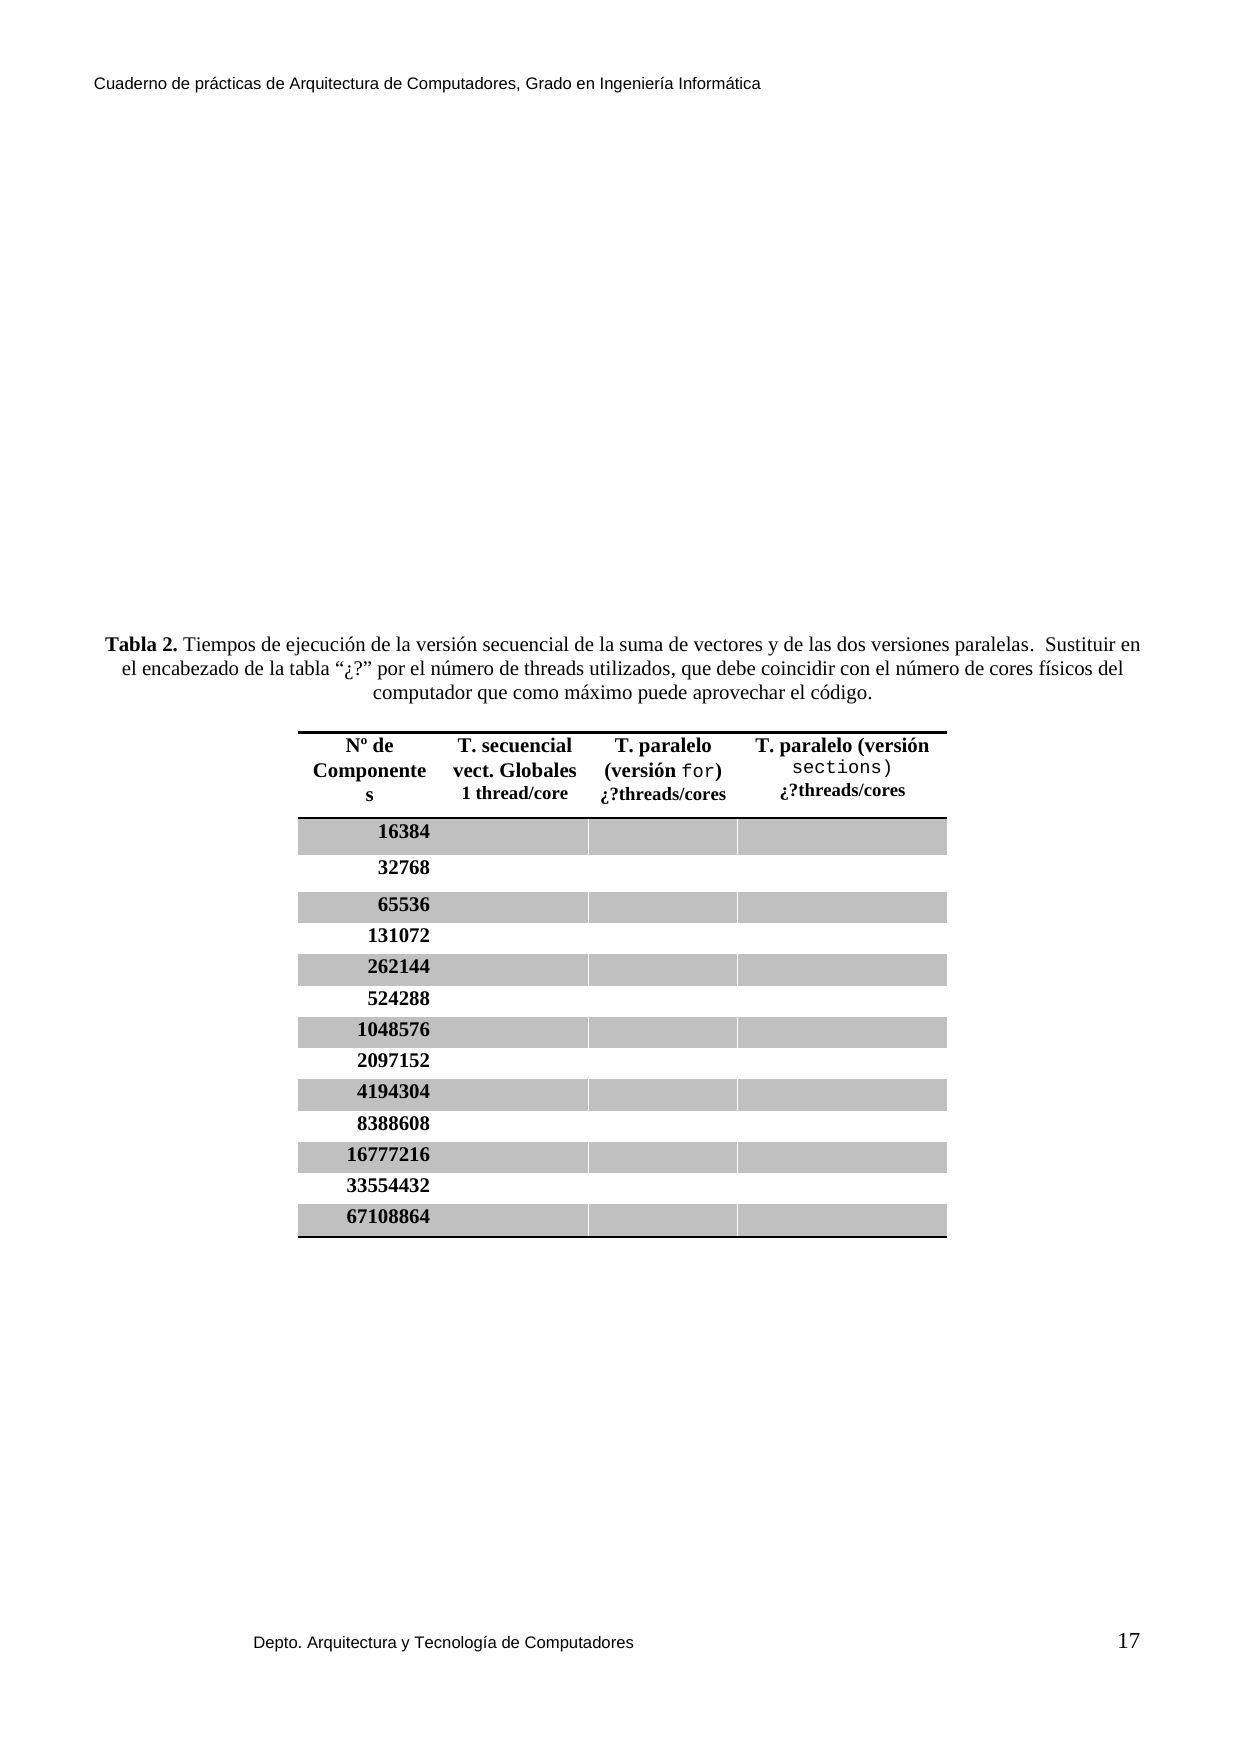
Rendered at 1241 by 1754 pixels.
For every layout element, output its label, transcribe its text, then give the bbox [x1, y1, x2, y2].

table_cell 524288 [298, 986, 441, 1017]
table_cell 4194304 [298, 1079, 441, 1111]
table_cell [441, 923, 588, 954]
table_cell [738, 892, 947, 923]
table_cell 67108864 [298, 1204, 441, 1236]
table_cell 65536 [298, 892, 441, 923]
table_cell [441, 1048, 588, 1079]
table_cell [589, 819, 737, 855]
table_cell [441, 1111, 588, 1142]
table_cell [738, 1204, 947, 1236]
table_cell [738, 1048, 947, 1079]
table_cell [738, 1173, 947, 1204]
table_cell 131072 [298, 923, 441, 954]
table_cell 16777216 [298, 1142, 441, 1173]
table_cell [589, 1173, 737, 1204]
table_header T. secuencial vect. Globales 1 thread/core [441, 734, 588, 817]
table_cell [589, 1017, 737, 1048]
table_cell [589, 1111, 737, 1142]
table_cell [589, 923, 737, 954]
table_cell [589, 1204, 737, 1236]
table_cell [589, 986, 737, 1017]
table_cell [441, 892, 588, 923]
table_cell [738, 855, 947, 892]
table_cell 8388608 [298, 1111, 441, 1142]
table_cell [738, 1017, 947, 1048]
table_cell [441, 1079, 588, 1111]
table_cell [589, 1142, 737, 1173]
table_cell 16384 [298, 819, 441, 855]
table_header Tabla 2. Tiempos de ejecución de la versión secuencial de la suma de vectores y de las dos versiones paralelas. Sustituir en el encabezado de la tabla “¿?” por el número de threads utilizados, que debe coincidir con el número de cores físicos del computador que como máximo puede aprovechar el código. [93, 607, 1152, 704]
table_header Nº de Componentes [298, 734, 441, 817]
table_cell [93, 704, 1152, 1238]
table_cell 33554432 [298, 1173, 441, 1204]
table_cell [738, 1142, 947, 1173]
table_cell [738, 1079, 947, 1111]
table_cell [589, 1079, 737, 1111]
table_cell 2097152 [298, 1048, 441, 1079]
table_cell [441, 1204, 588, 1236]
table_cell [441, 1142, 588, 1173]
table_cell [441, 1017, 588, 1048]
table_cell [738, 819, 947, 855]
table_cell 1048576 [298, 1017, 441, 1048]
table_cell [589, 1048, 737, 1079]
table_cell [738, 923, 947, 954]
table_cell [589, 892, 737, 923]
table_cell [441, 855, 588, 892]
table_cell [738, 986, 947, 1017]
table_cell 32768 [298, 855, 441, 892]
table_cell [441, 954, 588, 986]
table_cell [441, 1173, 588, 1204]
table_cell [738, 954, 947, 986]
table_cell [738, 1111, 947, 1142]
table_header T. paralelo (versión for) ¿?threads/cores [589, 734, 737, 817]
table_cell [441, 819, 588, 855]
table_cell [589, 855, 737, 892]
table_cell [589, 954, 737, 986]
table_cell [441, 986, 588, 1017]
table_cell 262144 [298, 954, 441, 986]
table_header T. paralelo (versión sections) ¿?threads/cores [738, 734, 947, 817]
